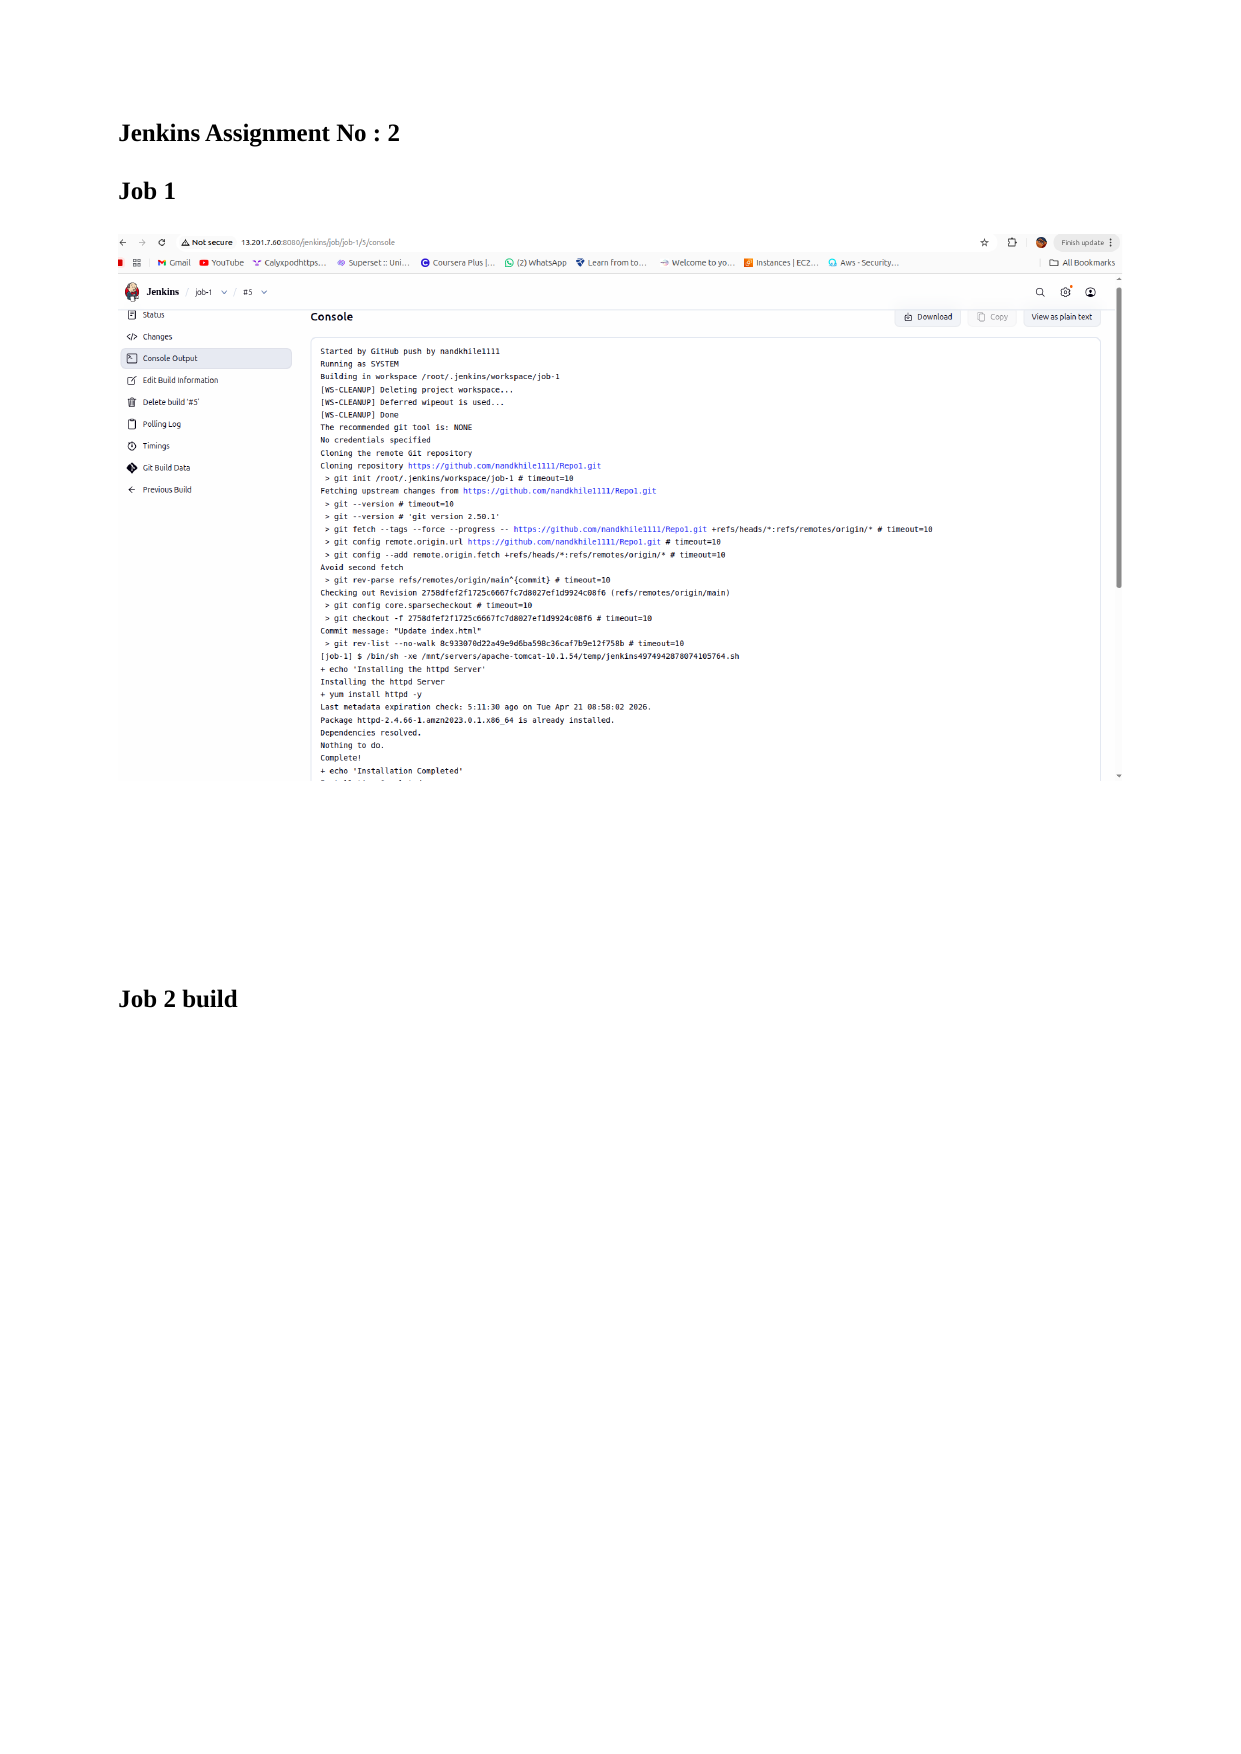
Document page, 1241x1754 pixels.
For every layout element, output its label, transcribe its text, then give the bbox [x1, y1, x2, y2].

text Job 1 [118, 176, 1122, 205]
text Job 2 build [118, 984, 1122, 1013]
text Jenkins Assignment No : 2 [118, 118, 1122, 147]
picture [118, 234, 1123, 781]
